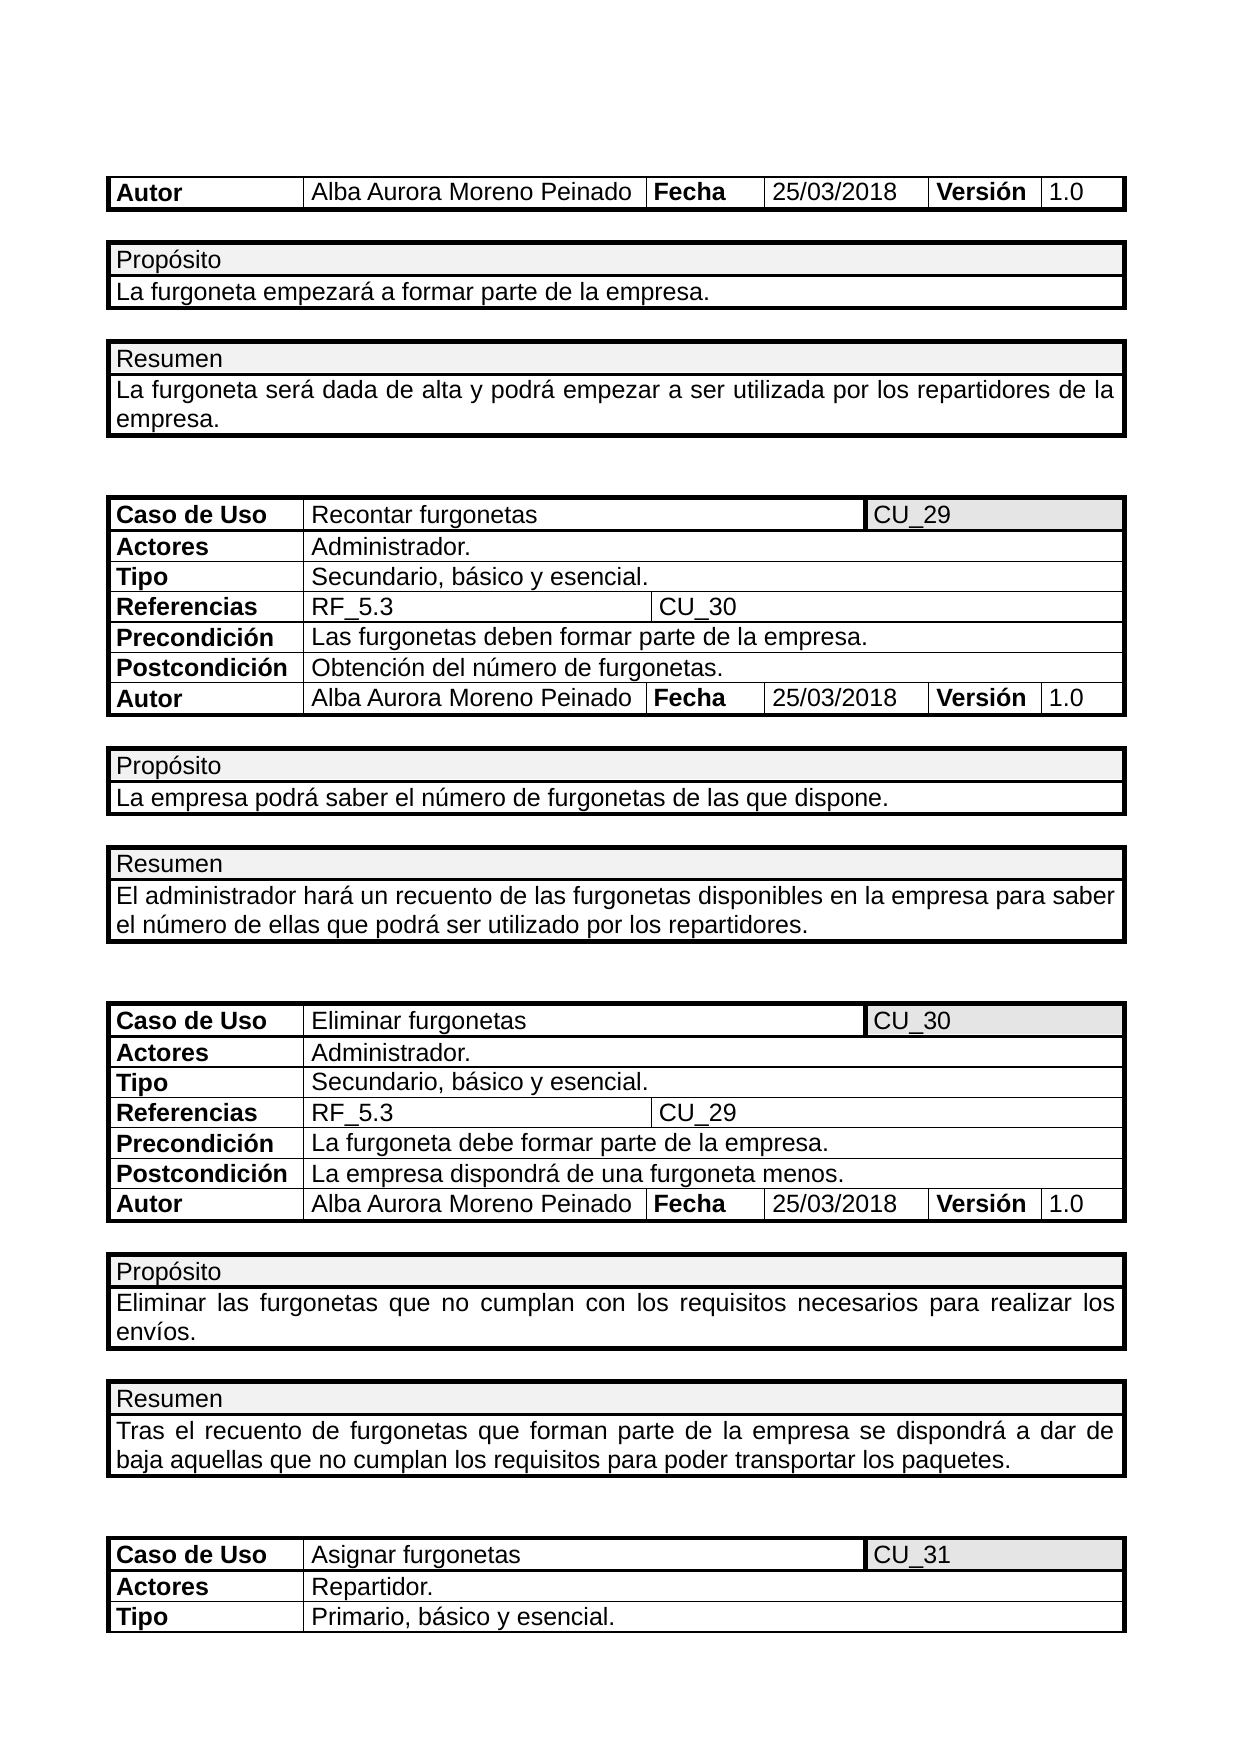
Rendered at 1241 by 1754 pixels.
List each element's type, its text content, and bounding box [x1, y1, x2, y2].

table_cell Autor [111, 683, 303, 713]
table_cell Fecha [647, 178, 764, 207]
table_header CU_30 [868, 1006, 1122, 1034]
table_cell RF_5.3 [304, 592, 651, 621]
table_cell Alba Aurora Moreno Peinado [304, 1189, 646, 1218]
table_cell Referencias [111, 1098, 303, 1127]
table_cell CU_30 [652, 592, 1122, 621]
table_cell Alba Aurora Moreno Peinado [304, 178, 646, 207]
table_cell Versión [929, 178, 1041, 207]
table_cell 25/03/2018 [765, 683, 928, 713]
table_cell El administrador hará un recuento de las furgonetas disponibles en la empresa para saber el número de ellas que podrá ser utilizado por los repartidores. [111, 881, 1122, 939]
table_header Propósito [111, 245, 1122, 274]
table_cell Las furgonetas deben formar parte de la empresa. [304, 623, 1122, 652]
table_cell Precondición [111, 623, 303, 652]
table_cell 25/03/2018 [765, 1189, 928, 1218]
table_cell Secundario, básico y esencial. [304, 562, 1122, 591]
table_cell La furgoneta será dada de alta y podrá empezar a ser utilizada por los repartidores de la empresa. [111, 376, 1122, 433]
table_cell Autor [111, 178, 303, 207]
table_header Resumen [111, 1384, 1122, 1413]
table_header Caso de Uso [111, 500, 303, 529]
table_header Caso de Uso [111, 1006, 303, 1034]
table_cell Eliminar las furgonetas que no cumplan con los requisitos necesarios para realizar los envíos. [111, 1289, 1122, 1346]
table_header Recontar furgonetas [304, 500, 863, 529]
table_cell Versión [929, 683, 1041, 713]
table_cell RF_5.3 [304, 1098, 651, 1127]
table_cell Secundario, básico y esencial. [304, 1068, 1122, 1097]
table_cell La empresa podrá saber el número de furgonetas de las que dispone. [111, 783, 1122, 811]
table_cell Autor [111, 1189, 303, 1218]
table_header Asignar furgonetas [304, 1540, 863, 1569]
table_cell Administrador. [304, 1038, 1122, 1066]
table_header Propósito [111, 751, 1122, 779]
table_cell La empresa dispondrá de una furgoneta menos. [304, 1159, 1122, 1188]
table_header Caso de Uso [111, 1540, 303, 1569]
table_cell Referencias [111, 592, 303, 621]
table_cell Tipo [111, 1068, 303, 1097]
table_cell Tipo [111, 562, 303, 591]
table_cell Tipo [111, 1602, 303, 1631]
table_header CU_31 [868, 1540, 1122, 1569]
table_cell Fecha [647, 683, 764, 713]
table_header Eliminar furgonetas [304, 1006, 863, 1034]
table_cell 1.0 [1042, 1189, 1122, 1218]
table_cell Actores [111, 532, 303, 561]
table_cell 25/03/2018 [765, 178, 928, 207]
table_cell Obtención del número de furgonetas. [304, 653, 1122, 682]
table_cell Actores [111, 1038, 303, 1066]
table_cell Repartidor. [304, 1572, 1122, 1601]
table_cell Administrador. [304, 532, 1122, 561]
table_header Resumen [111, 344, 1122, 372]
table_cell Primario, básico y esencial. [304, 1602, 1122, 1631]
table_cell Versión [929, 1189, 1041, 1218]
table_cell CU_29 [652, 1098, 1122, 1127]
table_cell 1.0 [1042, 683, 1122, 713]
table_header CU_29 [868, 500, 1122, 529]
table_cell Postcondición [111, 653, 303, 682]
table_header Propósito [111, 1257, 1122, 1285]
table_header Resumen [111, 850, 1122, 878]
table_cell La furgoneta empezará a formar parte de la empresa. [111, 277, 1122, 306]
table_cell Alba Aurora Moreno Peinado [304, 683, 646, 713]
table_cell Precondición [111, 1128, 303, 1158]
table_cell Fecha [647, 1189, 764, 1218]
table_cell La furgoneta debe formar parte de la empresa. [304, 1128, 1122, 1158]
table_cell Actores [111, 1572, 303, 1601]
table_cell Postcondición [111, 1159, 303, 1188]
table_cell Tras el recuento de furgonetas que forman parte de la empresa se dispondrá a dar de baja aquellas que no cumplan los requisitos para poder transportar los paquetes. [111, 1416, 1122, 1473]
table_cell 1.0 [1042, 178, 1122, 207]
